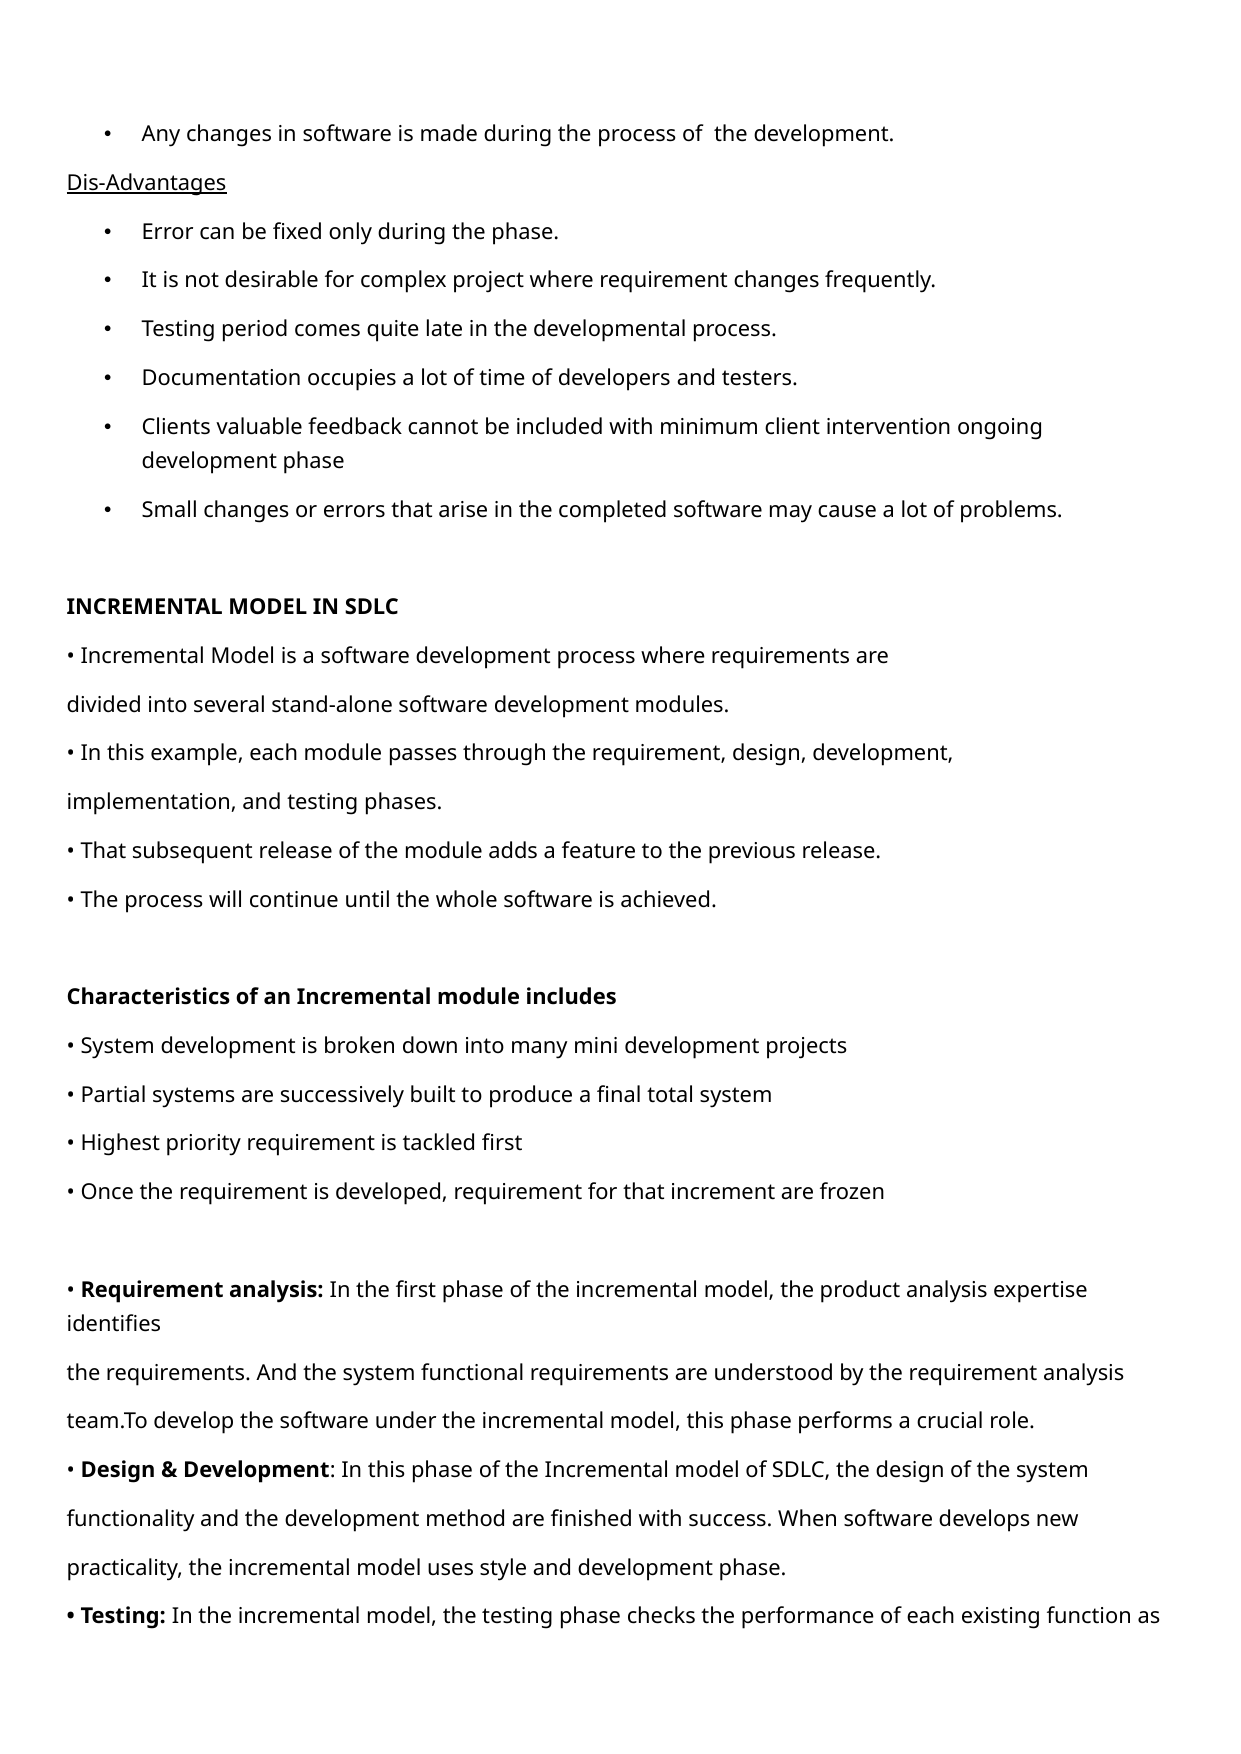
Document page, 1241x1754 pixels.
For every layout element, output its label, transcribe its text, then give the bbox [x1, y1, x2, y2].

list Error can be fixed only during the phase. [104, 216, 1177, 245]
list Clients valuable feedback cannot be included with minimum client intervention ongoing development phase [104, 411, 1177, 474]
text team.To develop the software under the incremental model, this phase performs a crucial role. [66, 1405, 1177, 1435]
text divided into several stand-alone software development modules. [66, 688, 1177, 718]
text practicality, the incremental model uses style and development phase. [66, 1551, 1177, 1581]
list Any changes in software is made during the process of the development. [104, 118, 1177, 148]
text the requirements. And the system functional requirements are understood by the requirement analysis [66, 1356, 1177, 1386]
text • Partial systems are successively built to produce a final total system [66, 1078, 1177, 1108]
text • Once the requirement is developed, requirement for that increment are frozen [66, 1176, 1177, 1206]
text • System development is broken down into many mini development projects [66, 1030, 1177, 1059]
text • Testing: In the incremental model, the testing phase checks the performance of each existing function as [66, 1600, 1177, 1630]
text functionality and the development method are finished with success. When software develops new [66, 1503, 1177, 1532]
text Characteristics of an Incremental module includes [66, 981, 1177, 1011]
text • Highest priority requirement is tackled first [66, 1127, 1177, 1157]
text Dis-Advantages [66, 167, 1177, 197]
list Documentation occupies a lot of time of developers and testers. [104, 362, 1177, 392]
list It is not desirable for complex project where requirement changes frequently. [104, 264, 1177, 294]
text • Incremental Model is a software development process where requirements are [66, 640, 1177, 669]
text • Design & Development: In this phase of the Incremental model of SDLC, the design of the system [66, 1454, 1177, 1484]
text • In this example, each module passes through the requirement, design, development, [66, 737, 1177, 767]
list Testing period comes quite late in the developmental process. [104, 313, 1177, 343]
text • Requirement analysis: In the first phase of the incremental model, the product analysis expertise identifies [66, 1273, 1177, 1337]
text • That subsequent release of the module adds a feature to the previous release. [66, 835, 1177, 864]
list Small changes or errors that arise in the completed software may cause a lot of problems. [104, 493, 1177, 523]
text INCREMENTAL MODEL IN SDLC [66, 591, 1177, 621]
text implementation, and testing phases. [66, 786, 1177, 816]
text • The process will continue until the whole software is achieved. [66, 883, 1177, 913]
